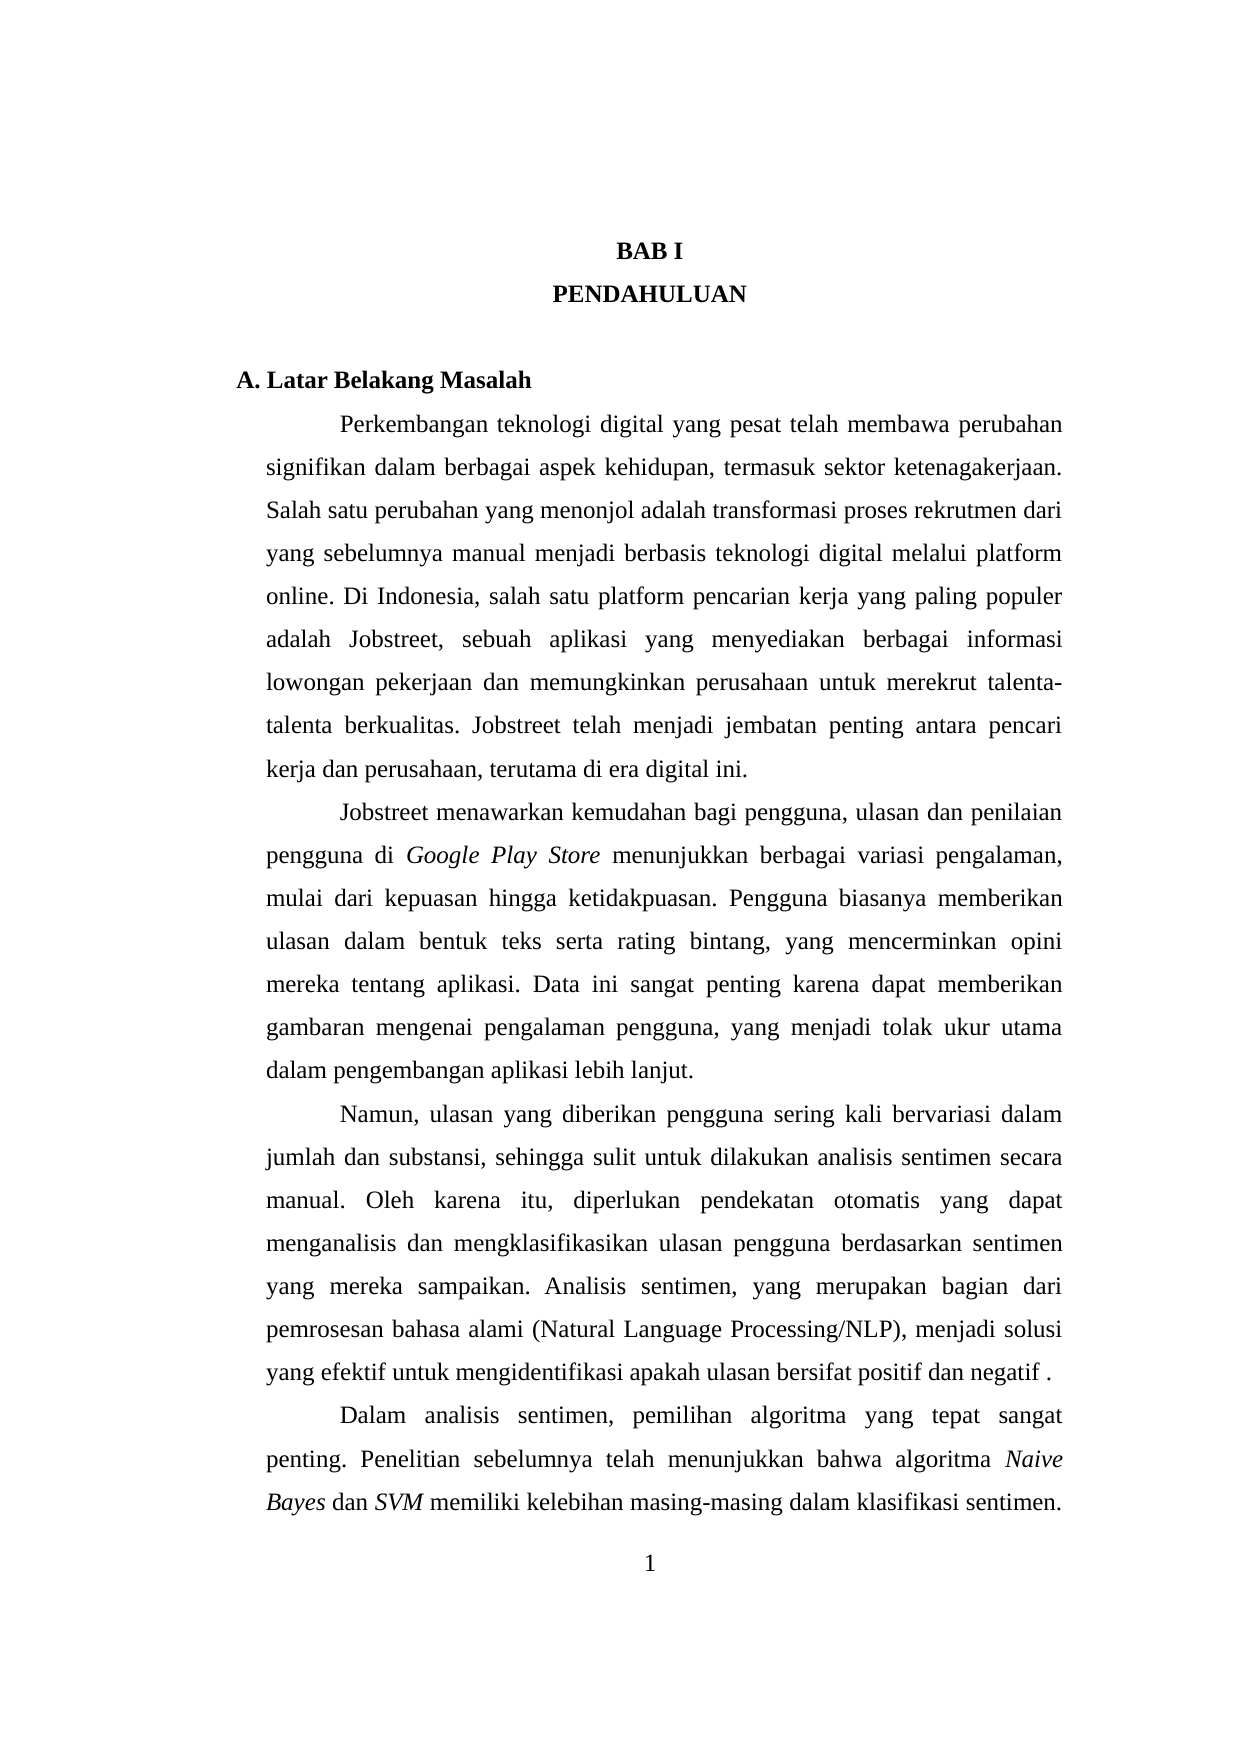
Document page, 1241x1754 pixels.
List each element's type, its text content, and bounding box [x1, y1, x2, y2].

text A. Latar Belakang Masalah [236, 366, 1063, 394]
text Namun, ulasan yang diberikan pengguna sering kali bervariasi dalam jumlah dan substansi, sehingga sulit untuk dilakukan analisis sentimen secara manual. Oleh karena itu, diperlukan pendekatan otomatis yang dapat menganalisis dan mengklasifikasikan ulasan pengguna berdasarkan sentimen yang mereka sampaikan. Analisis sentimen, yang merupakan bagian dari pemrosesan bahasa alami (Natural Language Processing/NLP), menjadi solusi yang efektif untuk mengidentifikasi apakah ulasan bersifat positif dan negatif . [266, 1099, 1063, 1386]
text Perkembangan teknologi digital yang pesat telah membawa perubahan signifikan dalam berbagai aspek kehidupan, termasuk sektor ketenagakerjaan. Salah satu perubahan yang menonjol adalah transformasi proses rekrutmen dari yang sebelumnya manual menjadi berbasis teknologi digital melalui platform online. Di Indonesia, salah satu platform pencarian kerja yang paling populer adalah Jobstreet, sebuah aplikasi yang menyediakan berbagai informasi lowongan pekerjaan dan memungkinkan perusahaan untuk merekrut talenta-talenta berkualitas. Jobstreet telah menjadi jembatan penting antara pencari kerja dan perusahaan, terutama di era digital ini. [266, 409, 1063, 782]
text PENDAHULUAN [236, 279, 1063, 308]
text Dalam analisis sentimen, pemilihan algoritma yang tepat sangat penting. Penelitian sebelumnya telah menunjukkan bahwa algoritma Naive Bayes dan SVM memiliki kelebihan masing-masing dalam klasifikasi sentimen. [266, 1401, 1063, 1516]
text BAB I [236, 236, 1063, 265]
text Jobstreet menawarkan kemudahan bagi pengguna, ulasan dan penilaian pengguna di Google Play Store menunjukkan berbagai variasi pengalaman, mulai dari kepuasan hingga ketidakpuasan. Pengguna biasanya memberikan ulasan dalam bentuk teks serta rating bintang, yang mencerminkan opini mereka tentang aplikasi. Data ini sangat penting karena dapat memberikan gambaran mengenai pengalaman pengguna, yang menjadi tolak ukur utama dalam pengembangan aplikasi lebih lanjut. [266, 797, 1063, 1084]
